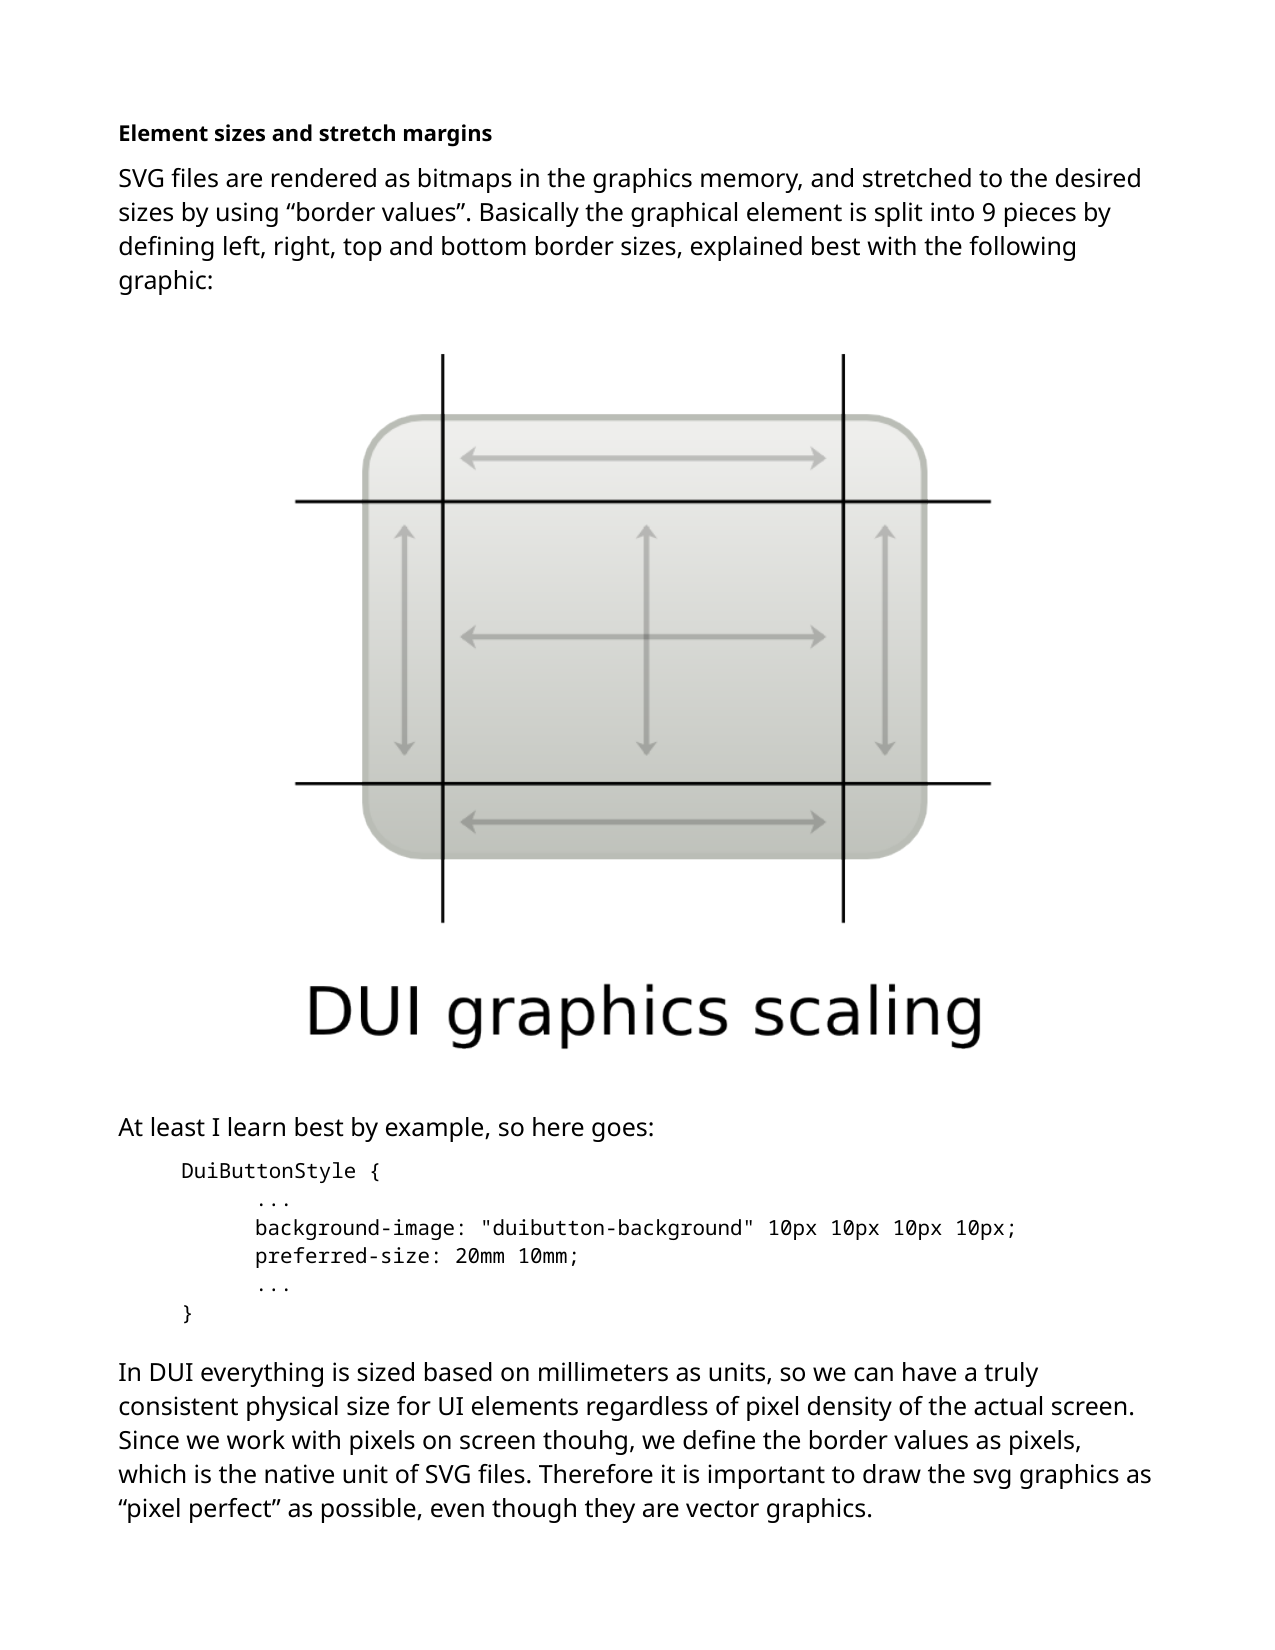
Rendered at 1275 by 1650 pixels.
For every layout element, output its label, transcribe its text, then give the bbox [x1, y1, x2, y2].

text ... [181, 1184, 1157, 1213]
text At least I learn best by example, so here goes: [118, 309, 1157, 1143]
text SVG files are rendered as bitmaps in the graphics memory, and stretched to the desired sizes by using “border values”. Basically the graphical element is split into 9 pieces by defining left, right, top and bottom border sizes, explained best with the following graphic: [118, 160, 1157, 297]
text ... [181, 1269, 1157, 1298]
text background-image: "duibutton-background" 10px 10px 10px 10px; [181, 1213, 1157, 1241]
picture [237, 309, 1038, 1110]
text DuiButtonStyle { [181, 1156, 1157, 1184]
subtitle Element sizes and stretch margins [118, 118, 1157, 148]
text preferred-size: 20mm 10mm; [181, 1241, 1157, 1269]
text In DUI everything is sized based on millimeters as units, so we can have a truly consistent physical size for UI elements regardless of pixel density of the actual screen. Since we work with pixels on screen thouhg, we define the border values as pixels, which is the native unit of SVG files. Therefore it is important to draw the svg graphics as “pixel perfect” as possible, even though they are vector graphics. [118, 1355, 1157, 1525]
text } [181, 1298, 1157, 1326]
